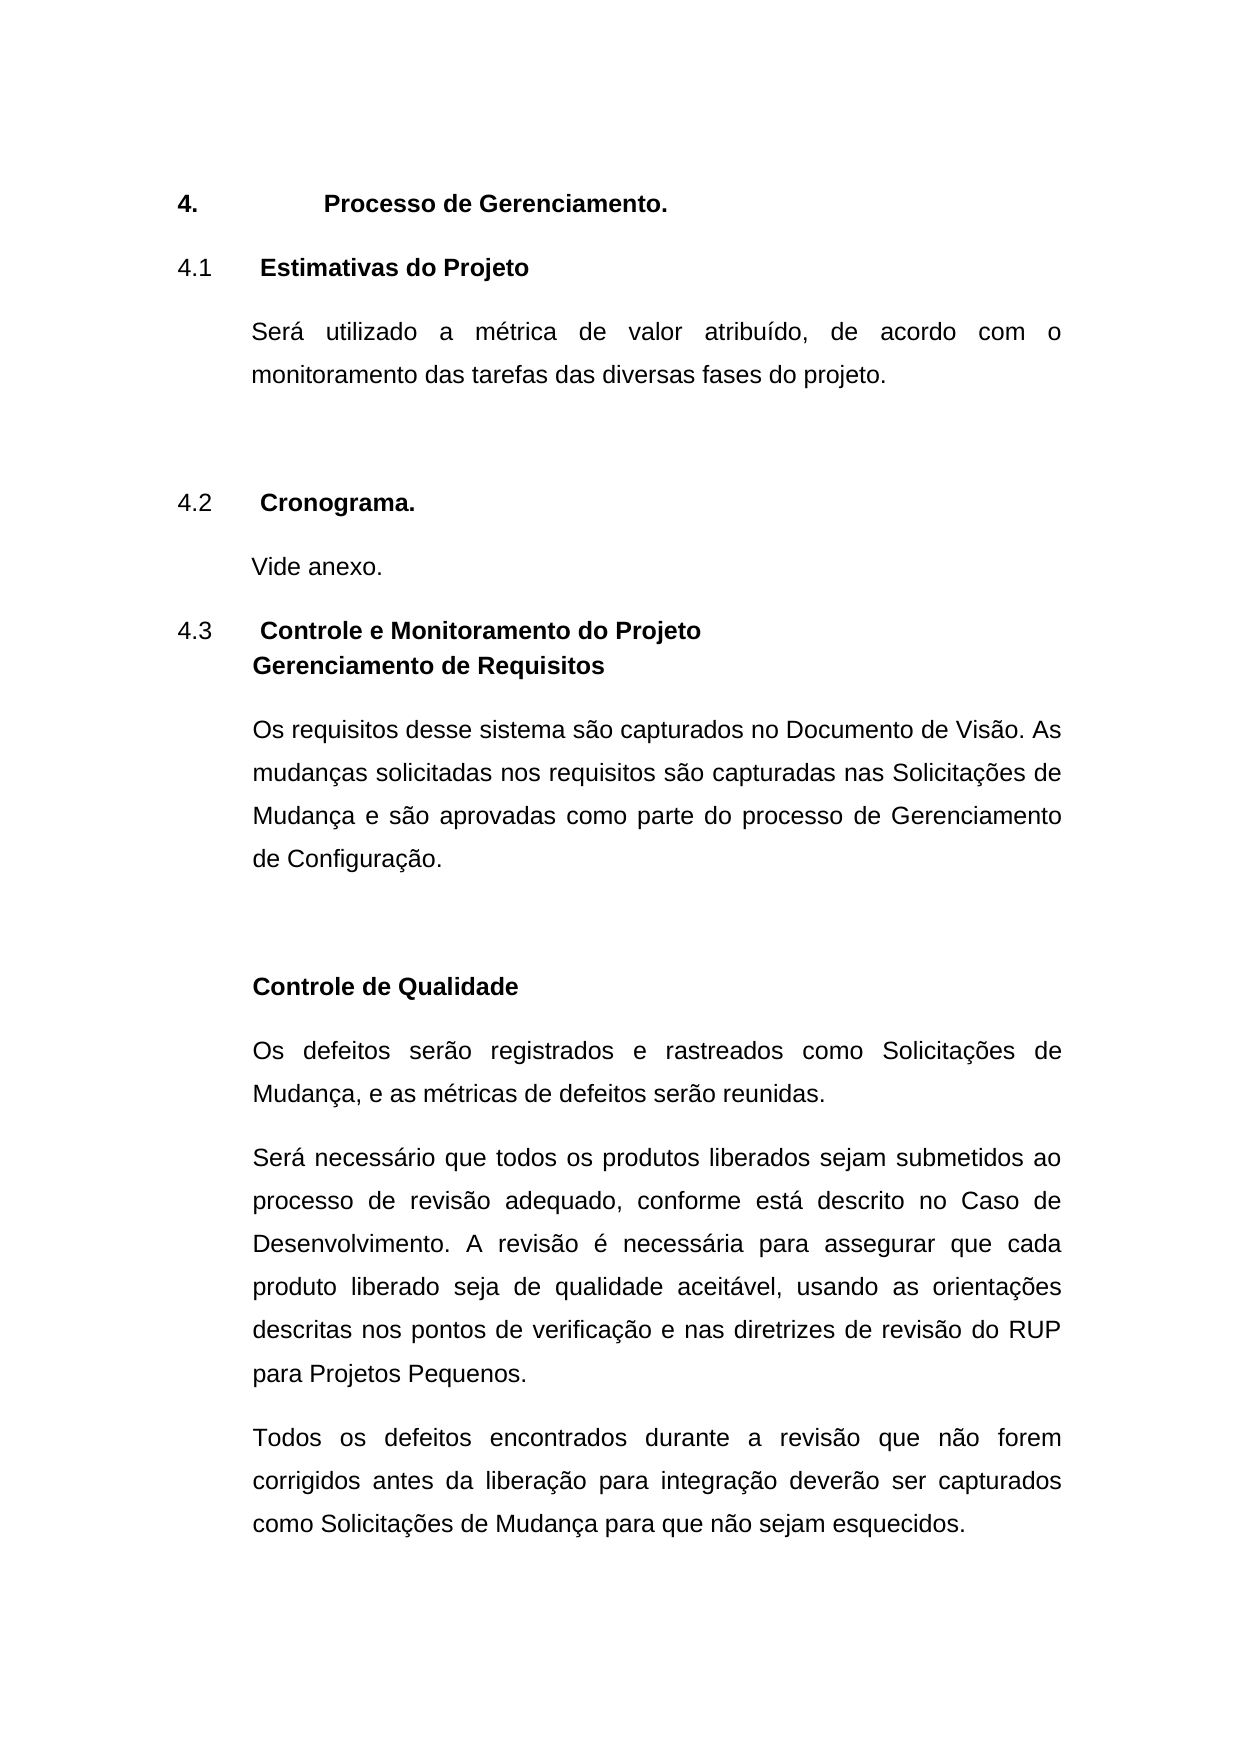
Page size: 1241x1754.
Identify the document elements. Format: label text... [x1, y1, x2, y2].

text Os defeitos serão registrados e rastreados como Solicitações de Mudança, e as métricas de defeitos serão reunidas. [252, 1036, 1063, 1108]
text Será necessário que todos os produtos liberados sejam submetidos ao processo de revisão adequado, conforme está descrito no Caso de Desenvolvimento. A revisão é necessária para assegurar que cada produto liberado seja de qualidade aceitável, usando as orientações descritas nos pontos de verificação e nas diretrizes de revisão do RUP para Projetos Pequenos. [252, 1143, 1063, 1387]
text Todos os defeitos encontrados durante a revisão que não forem corrigidos antes da liberação para integração deverão ser capturados como Solicitações de Mudança para que não sejam esquecidos. [252, 1423, 1063, 1538]
subtitle Controle e Monitoramento do Projeto [177, 616, 1063, 644]
subtitle Será utilizado a métrica de valor atribuído, de acordo com o monitoramento das tarefas das diversas fases do projeto. [251, 317, 1063, 389]
text Controle de Qualidade [252, 972, 1063, 1001]
subtitle 4. Processo de Gerenciamento. [177, 189, 1063, 218]
text Os requisitos desse sistema são capturados no Documento de Visão. As mudanças solicitadas nos requisitos são capturadas nas Solicitações de Mudança e são aprovadas como parte do processo de Gerenciamento de Configuração. [252, 715, 1063, 873]
subtitle Cronograma. [177, 488, 1063, 517]
text Gerenciamento de Requisitos [252, 651, 1063, 679]
subtitle Vide anexo. [251, 552, 1063, 581]
subtitle Estimativas do Projeto [177, 253, 1063, 282]
